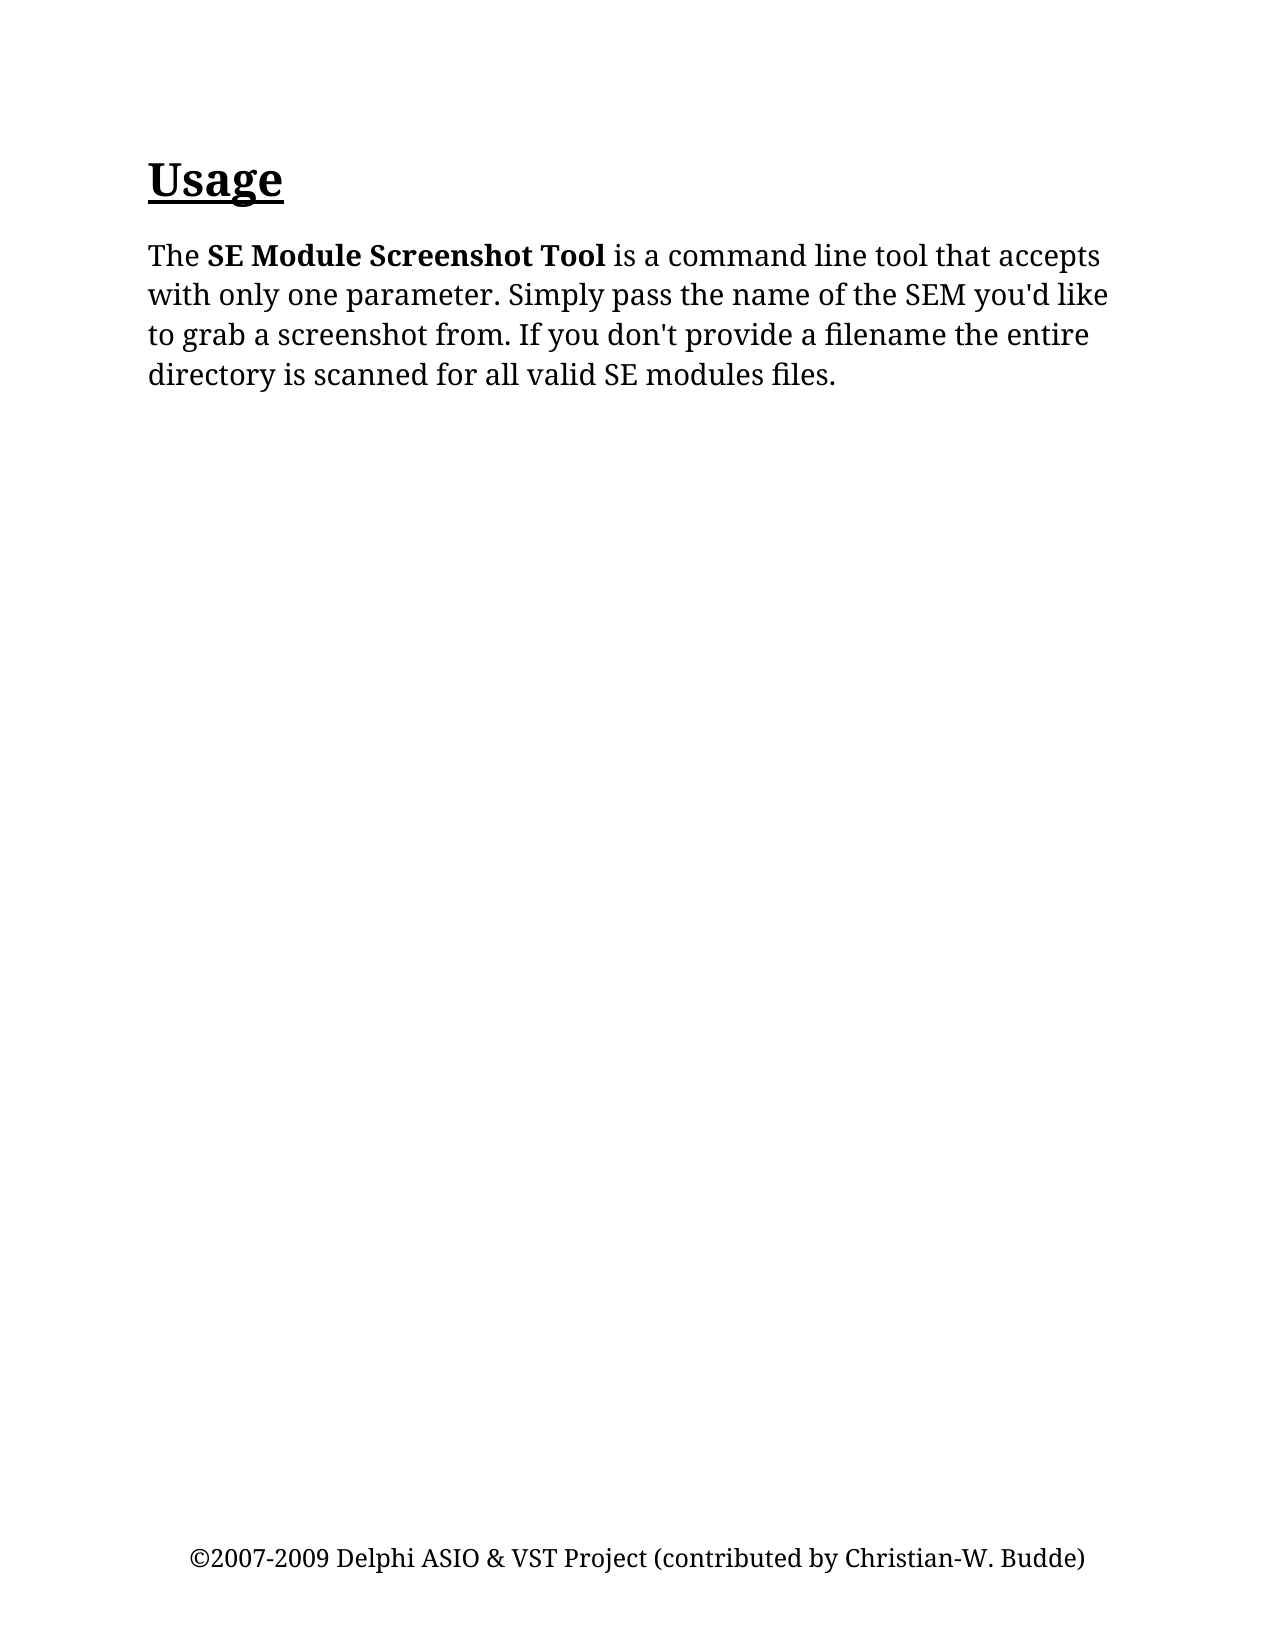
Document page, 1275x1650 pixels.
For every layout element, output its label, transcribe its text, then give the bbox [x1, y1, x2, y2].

text The SE Module Screenshot Tool is a command line tool that accepts with only one parameter. Simply pass the name of the SEM you'd like to grab a screenshot from. If you don't provide a filename the entire directory is scanned for all valid SE modules files. [148, 235, 1127, 394]
subtitle Usage [148, 148, 1127, 210]
